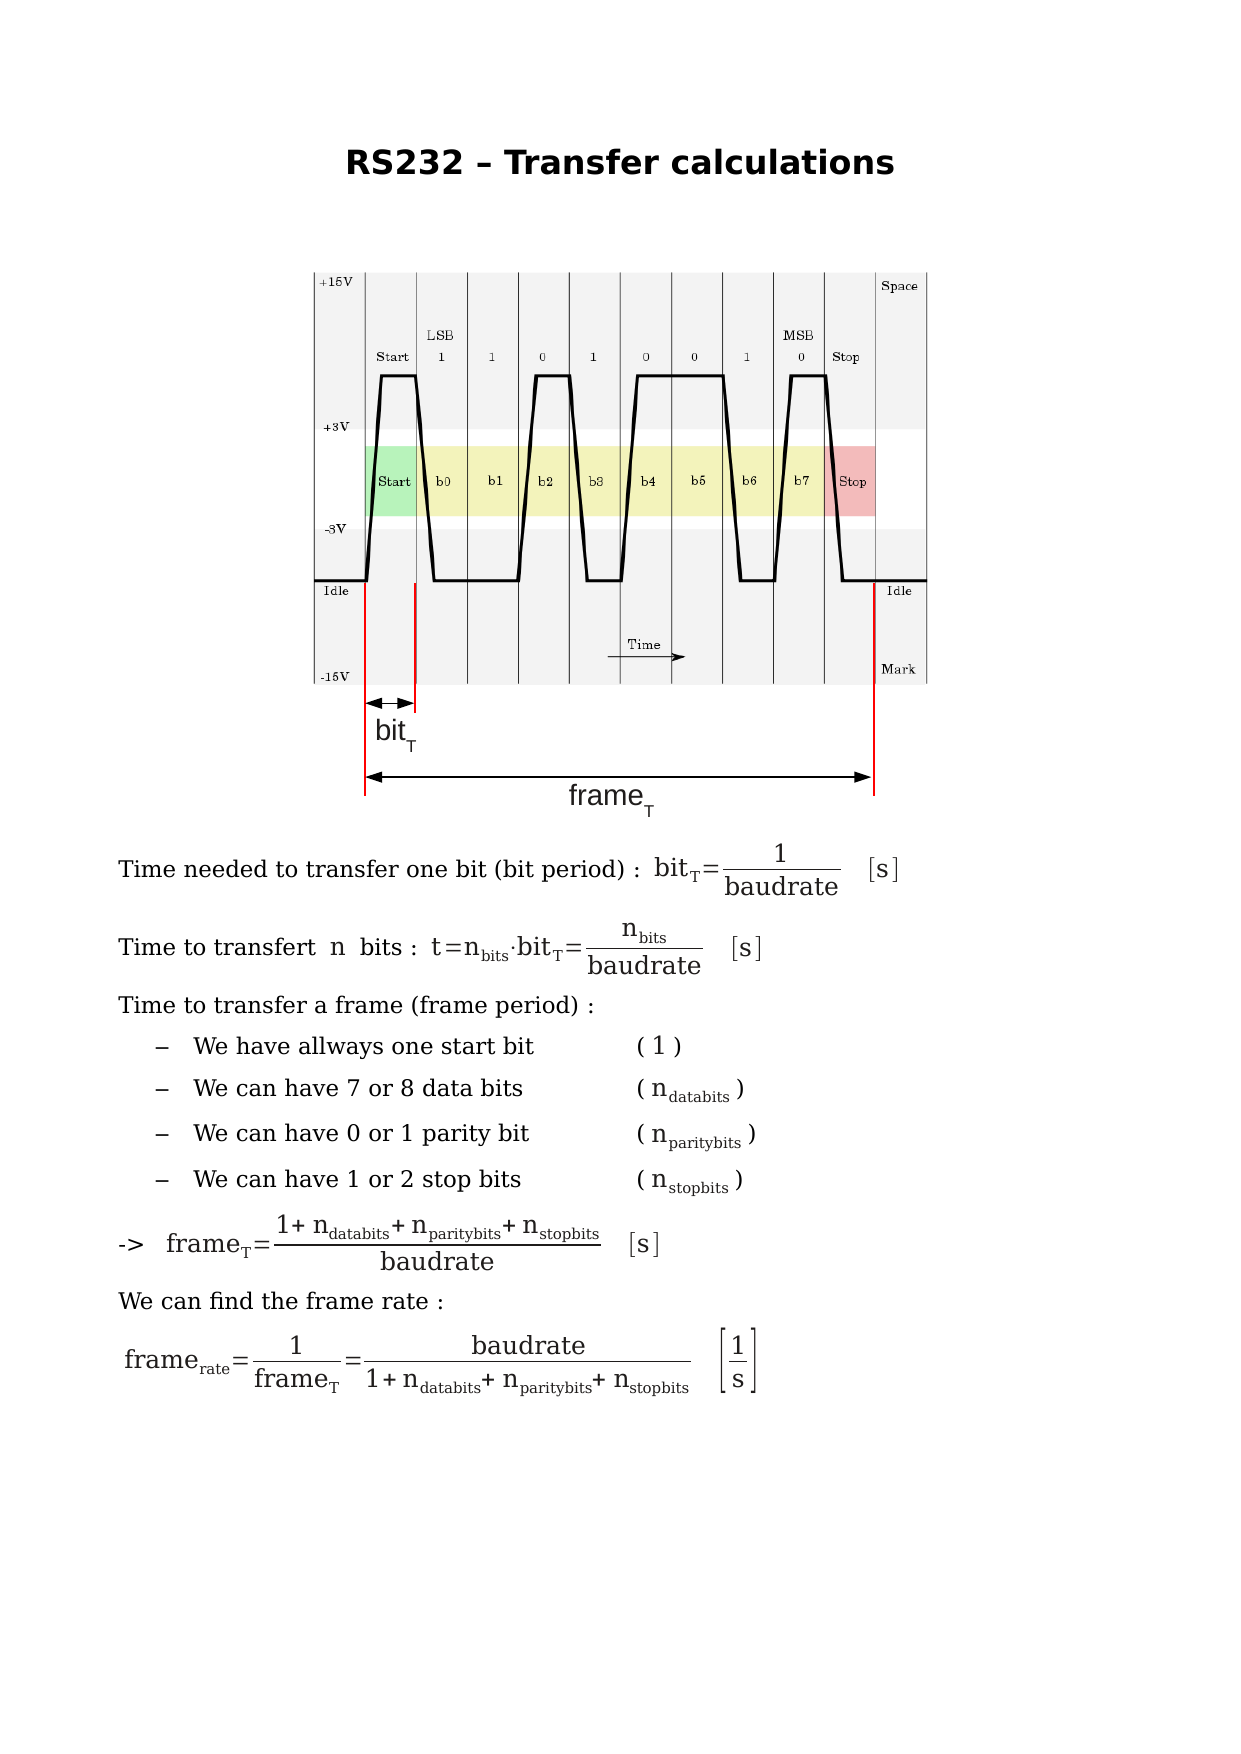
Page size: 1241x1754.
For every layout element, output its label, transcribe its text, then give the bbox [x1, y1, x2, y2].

list We can have 0 or 1 parity bit () [156, 1118, 1122, 1152]
text Time needed to transfer one bit (bit period) : [118, 839, 1122, 901]
text Time to transfert bits : [118, 913, 1122, 979]
list We can have 7 or 8 data bits () [156, 1073, 1122, 1106]
list We have allways one start bit () [156, 1031, 1122, 1060]
subtitle RS232 – Transfer calculations [118, 143, 1122, 182]
text Time to transfer a frame (frame period) : [118, 992, 1122, 1019]
text -> [118, 1210, 1122, 1276]
list We can have 1 or 2 stop bits () [156, 1164, 1122, 1197]
text We can find the frame rate : [118, 1288, 1122, 1315]
